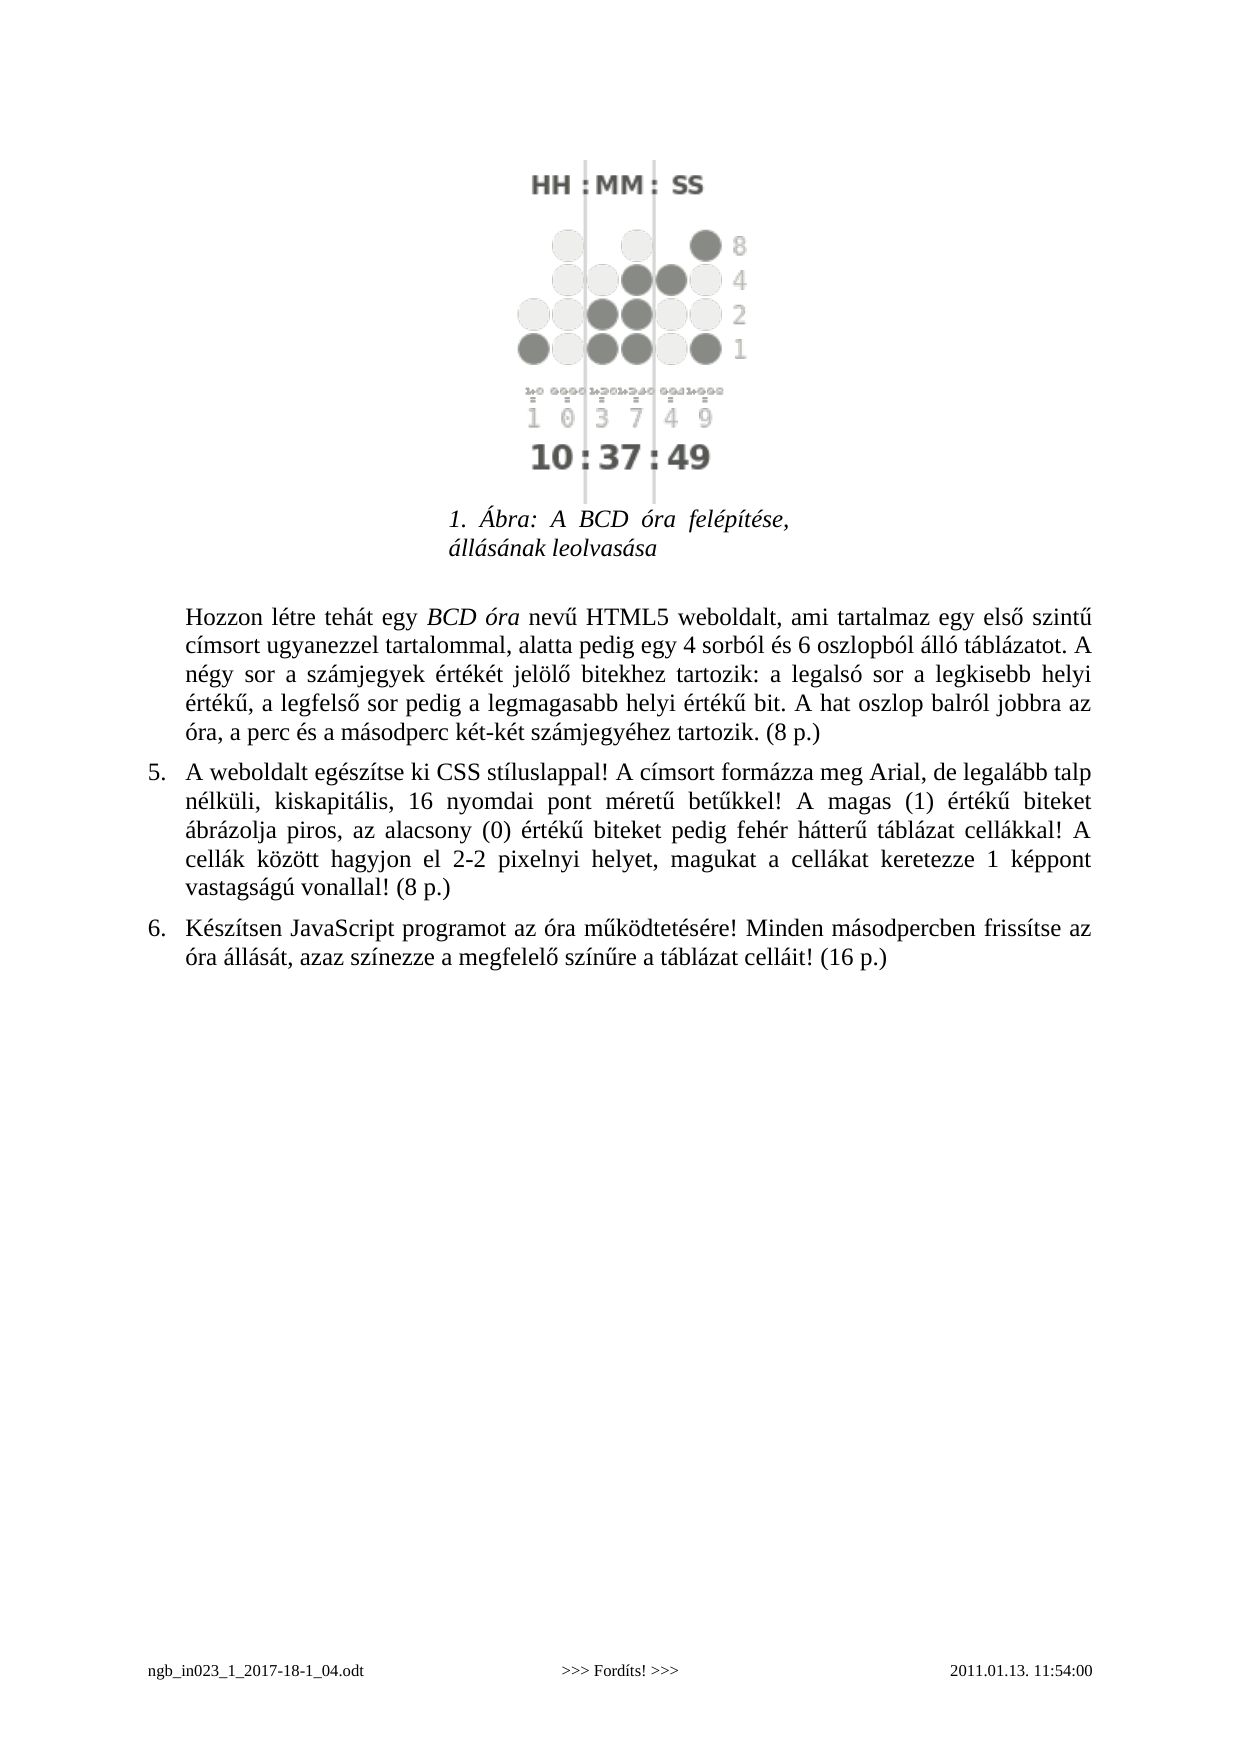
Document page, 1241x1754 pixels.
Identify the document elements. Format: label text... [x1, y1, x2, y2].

list A weboldalt egészítse ki CSS stíluslappal! A címsort formázza meg Arial, de legalább talp nélküli, kiskapitális, 16 nyomdai pont méretű betűkkel! A magas (1) értékű biteket ábrázolja piros, az alacsony (0) értékű biteket pedig fehér hátterű táblázat cellákkal! A cellák között hagyjon el 2-2 pixelnyi helyet, magukat a cellákat keretezze 1 képpont vastagságú vonallal! (8 p.) [148, 757, 1093, 901]
list 1. Ábra: A BCD óra felépítése, állásának leolvasása [448, 504, 792, 561]
picture [448, 160, 792, 504]
list Hozzon létre tehát egy BCD óra nevű HTML5 weboldalt, ami tartalmaz egy első szintű címsort ugyanezzel tartalommal, alatta pedig egy 4 sorból és 6 oszlopból álló táblázatot. A négy sor a számjegyek értékét jelölő bitekhez tartozik: a legalsó sor a legkisebb helyi értékű, a legfelső sor pedig a legmagasabb helyi értékű bit. A hat oszlop balról jobbra az óra, a perc és a másodperc két-két számjegyéhez tartozik. (8 p.) [148, 602, 1093, 746]
list Készítsen JavaScript programot az óra működtetésére! Minden másodpercben frissítse az óra állását, azaz színezze a megfelelő színűre a táblázat celláit! (16 p.) [148, 913, 1093, 970]
